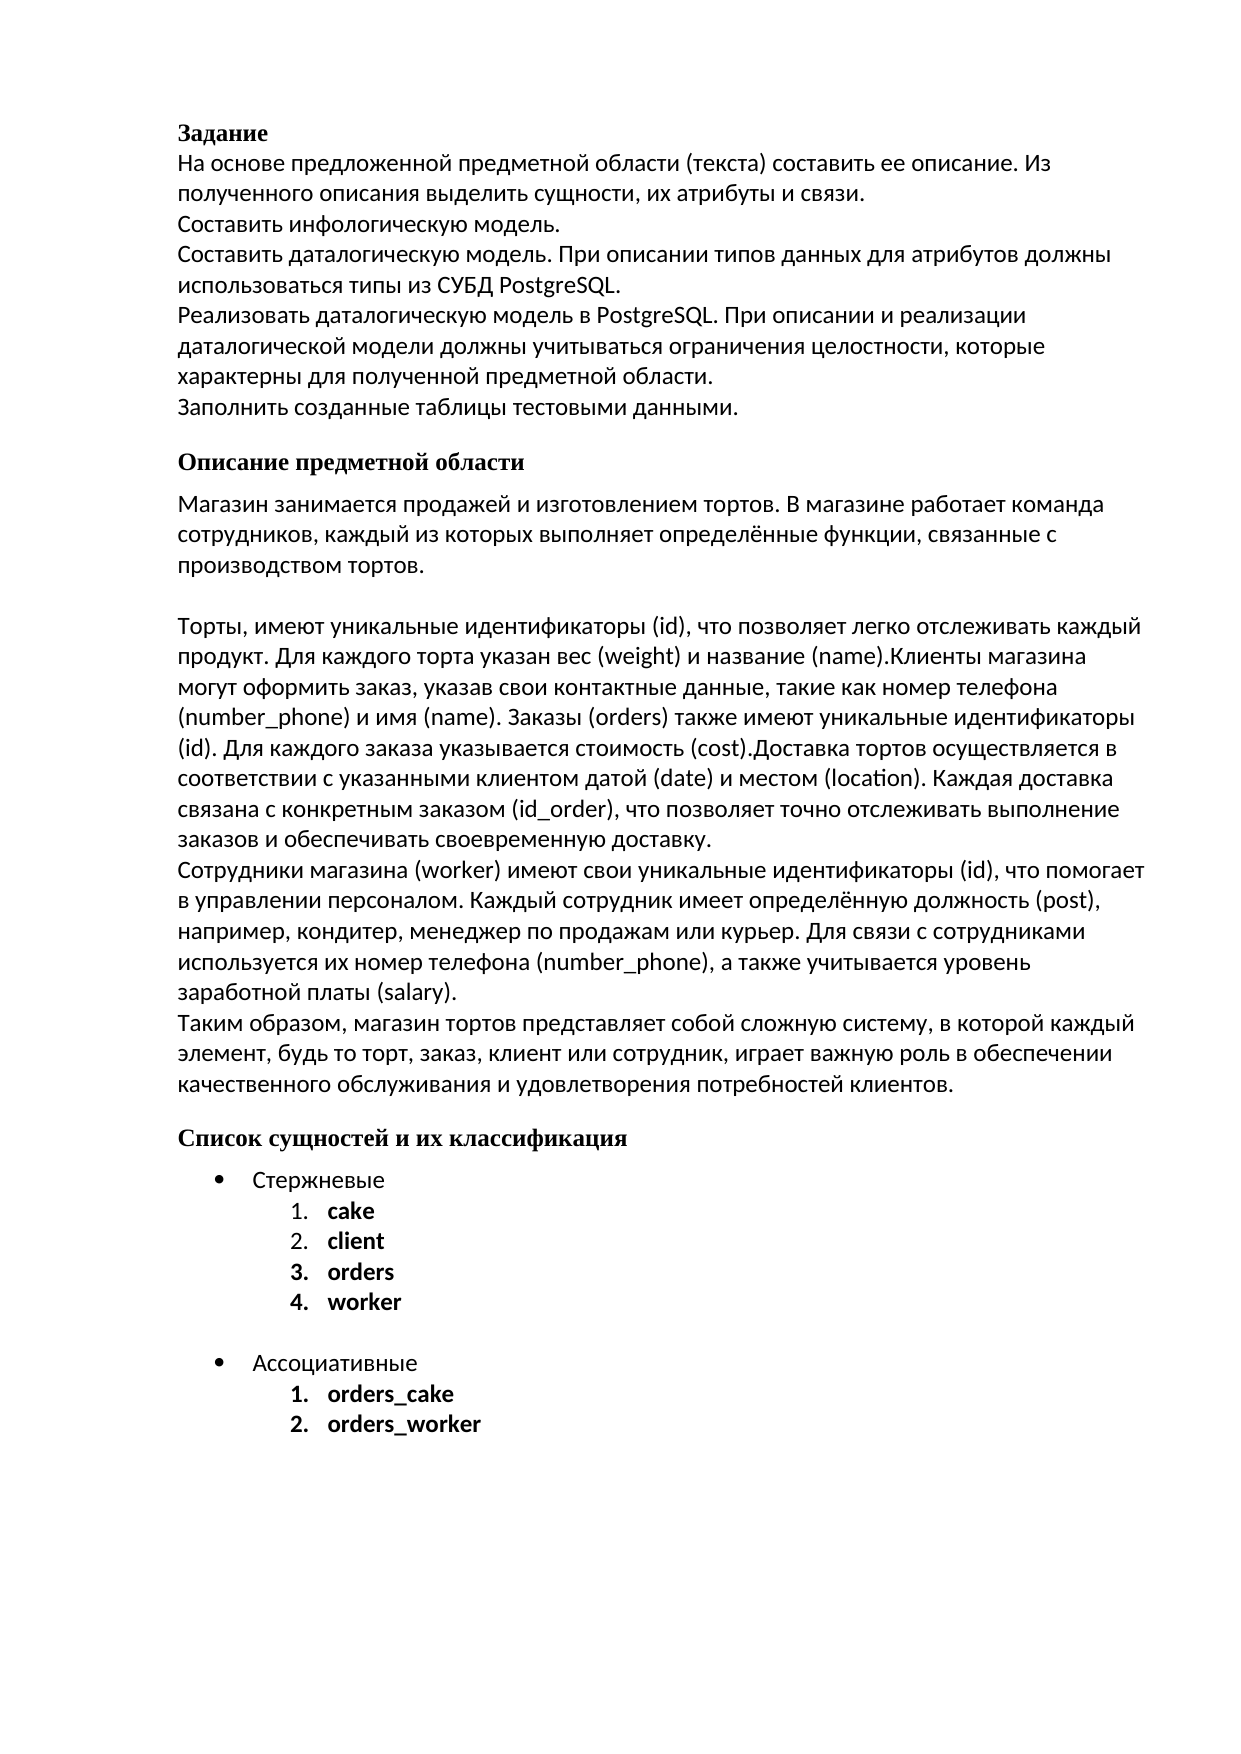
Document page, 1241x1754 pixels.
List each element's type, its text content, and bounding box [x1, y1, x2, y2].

subtitle Задание [177, 118, 1152, 147]
text Таким образом, магазин тортов представляет собой сложную систему, в которой каждый элемент, будь то торт, заказ, клиент или сотрудник, играет важную роль в обеспечении качественного обслуживания и удовлетворения потребностей клиентов. [177, 1007, 1152, 1098]
list orders_worker [290, 1409, 1152, 1439]
text Реализовать даталогическую модель в PostgreSQL. При описании и реализации даталогической модели должны учитываться ограничения целостности, которые характерны для полученной предметной области. [177, 299, 1152, 391]
text Торты, имеют уникальные идентификаторы (id), что позволяет легко отслеживать каждый продукт. Для каждого торта указан вес (weight) и название (name).Клиенты магазина могут оформить заказ, указав свои контактные данные, такие как номер телефона (number_phone) и имя (name). Заказы (orders) также имеют уникальные идентификаторы (id). Для каждого заказа указывается стоимость (cost).Доставка тортов осуществляется в соответствии с указанными клиентом датой (date) и местом (location). Каждая доставка связана с конкретным заказом (id_order), что позволяет точно отслеживать выполнение заказов и обеспечивать своевременную доставку. [177, 610, 1152, 854]
list worker [290, 1287, 1152, 1348]
text На основе предложенной предметной области (текста) составить ее описание. Из полученного описания выделить сущности, их атрибуты и связи. [177, 147, 1152, 208]
list orders_cake [290, 1378, 1152, 1409]
list cake [290, 1195, 1152, 1226]
list Стержневые [215, 1164, 1152, 1195]
list client [290, 1226, 1152, 1256]
text Составить даталогическую модель. При описании типов данных для атрибутов должны использоваться типы из СУБД PostgreSQL. [177, 238, 1152, 299]
subtitle Описание предметной области [177, 447, 1152, 475]
list Ассоциативные [215, 1348, 1152, 1378]
list orders [290, 1256, 1152, 1287]
text Магазин занимается продажей и изготовлением тортов. В магазине работает команда сотрудников, каждый из которых выполняет определённые функции, связанные с производством тортов. [177, 488, 1152, 579]
subtitle Список сущностей и их классификация [177, 1123, 1152, 1152]
text Сотрудники магазина (worker) имеют свои уникальные идентификаторы (id), что помогает в управлении персоналом. Каждый сотрудник имеет определённую должность (post), например, кондитер, менеджер по продажам или курьер. Для связи с сотрудниками используется их номер телефона (number_phone), а также учитывается уровень заработной платы (salary). [177, 854, 1152, 1007]
text Заполнить созданные таблицы тестовыми данными. [177, 391, 1152, 422]
text Составить инфологическую модель. [177, 208, 1152, 238]
